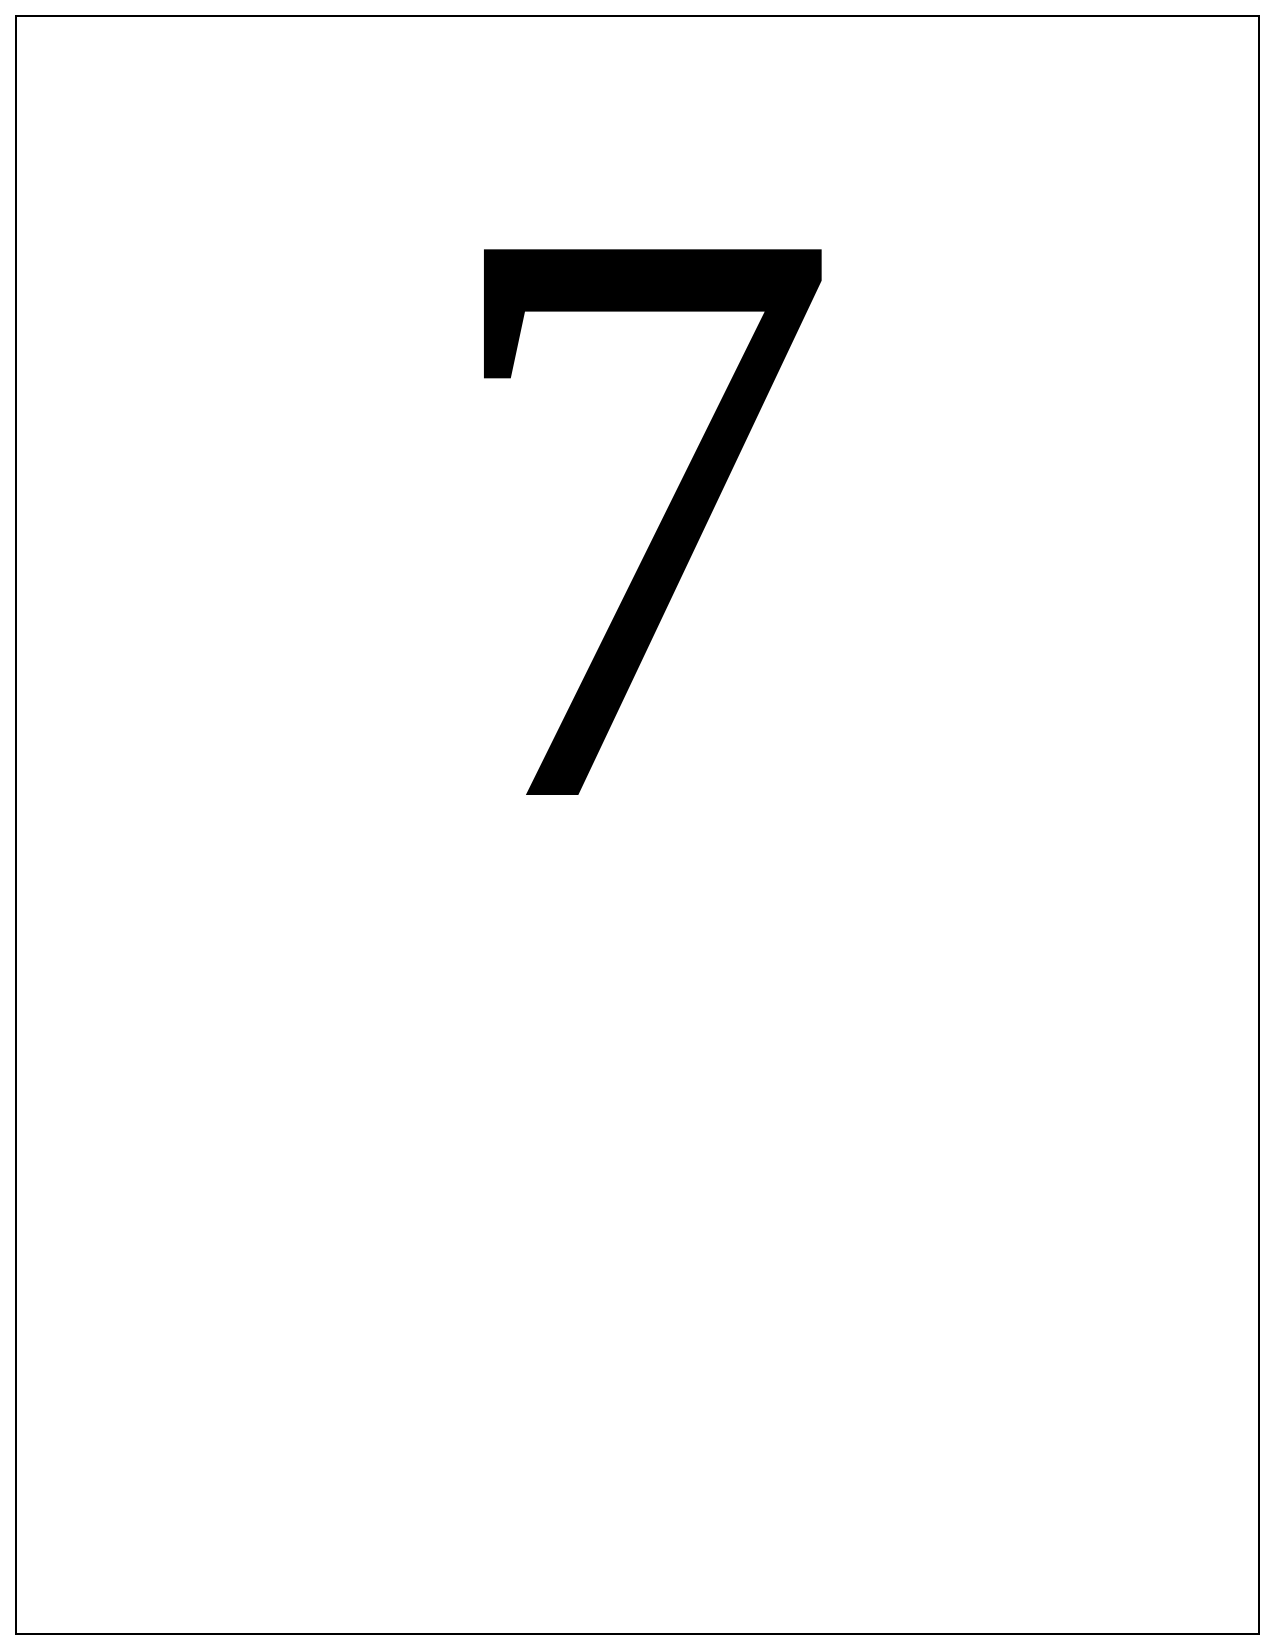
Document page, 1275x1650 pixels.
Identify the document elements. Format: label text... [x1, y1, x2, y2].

text 7 [17, 17, 1258, 975]
